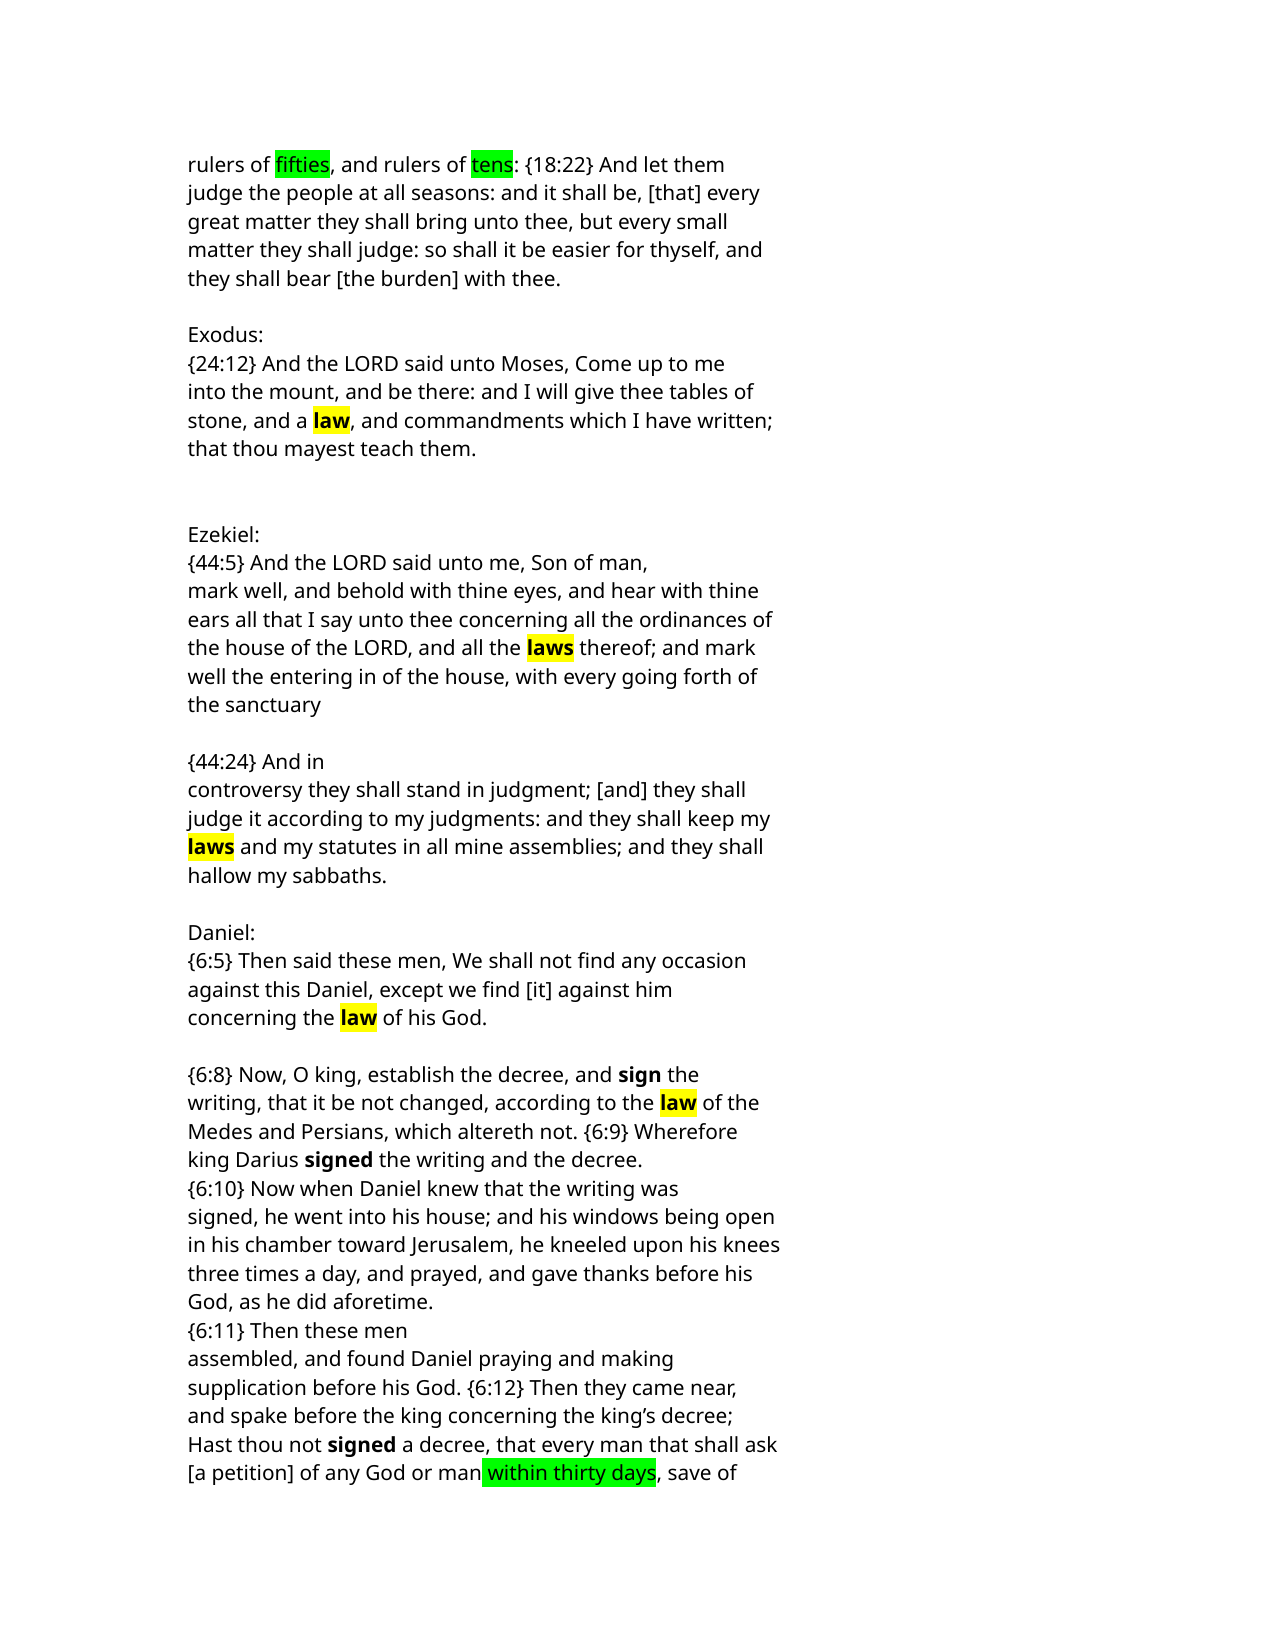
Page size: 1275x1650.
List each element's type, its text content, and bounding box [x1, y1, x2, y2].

text the sanctuary [187, 690, 1087, 719]
text three times a day, and prayed, and gave thanks before his [187, 1259, 1087, 1287]
text and spake before the king concerning the king’s decree; [187, 1401, 1087, 1430]
text king Darius signed the writing and the decree. [187, 1145, 1087, 1174]
text {44:5} And the LORD said unto me, Son of man, [187, 548, 1087, 577]
text ears all that I say unto thee concerning all the ordinances of [187, 605, 1087, 633]
text [a petition] of any God or man within thirty days, save of [187, 1458, 1087, 1487]
text Exodus: [187, 321, 1087, 349]
text rulers of fifties, and rulers of tens: {18:22} And let them [187, 150, 1087, 178]
text {6:11} Then these men [187, 1316, 1087, 1344]
text {6:5} Then said these men, We shall not find any occasion [187, 946, 1087, 975]
text assembled, and found Daniel praying and making [187, 1344, 1087, 1373]
text Hast thou not signed a decree, that every man that shall ask [187, 1430, 1087, 1458]
text into the mount, and be there: and I will give thee tables of [187, 377, 1087, 406]
text controversy they shall stand in judgment; [and] they shall [187, 776, 1087, 804]
text writing, that it be not changed, according to the law of the [187, 1088, 1087, 1117]
text that thou mayest teach them. [187, 434, 1087, 463]
text {24:12} And the LORD said unto Moses, Come up to me [187, 349, 1087, 377]
text Daniel: [187, 918, 1087, 946]
text concerning the law of his God. [187, 1003, 1087, 1032]
text judge the people at all seasons: and it shall be, [that] every [187, 178, 1087, 207]
text great matter they shall bring unto thee, but every small [187, 207, 1087, 235]
text Ezekiel: [187, 520, 1087, 548]
text {44:24} And in [187, 747, 1087, 776]
text signed, he went into his house; and his windows being open [187, 1202, 1087, 1231]
text stone, and a law, and commandments which I have written; [187, 406, 1087, 434]
text they shall bear [the burden] with thee. [187, 264, 1087, 292]
text Medes and Persians, which altereth not. {6:9} Wherefore [187, 1117, 1087, 1145]
text hallow my sabbaths. [187, 861, 1087, 889]
text mark well, and behold with thine eyes, and hear with thine [187, 577, 1087, 605]
text God, as he did aforetime. [187, 1287, 1087, 1316]
text {6:10} Now when Daniel knew that the writing was [187, 1174, 1087, 1202]
text matter they shall judge: so shall it be easier for thyself, and [187, 235, 1087, 264]
text laws and my statutes in all mine assemblies; and they shall [187, 832, 1087, 861]
text well the entering in of the house, with every going forth of [187, 662, 1087, 690]
text {6:8} Now, O king, establish the decree, and sign the [187, 1060, 1087, 1088]
text against this Daniel, except we find [it] against him [187, 975, 1087, 1003]
text supplication before his God. {6:12} Then they came near, [187, 1373, 1087, 1401]
text the house of the LORD, and all the laws thereof; and mark [187, 633, 1087, 662]
text judge it according to my judgments: and they shall keep my [187, 804, 1087, 832]
text in his chamber toward Jerusalem, he kneeled upon his knees [187, 1231, 1087, 1259]
